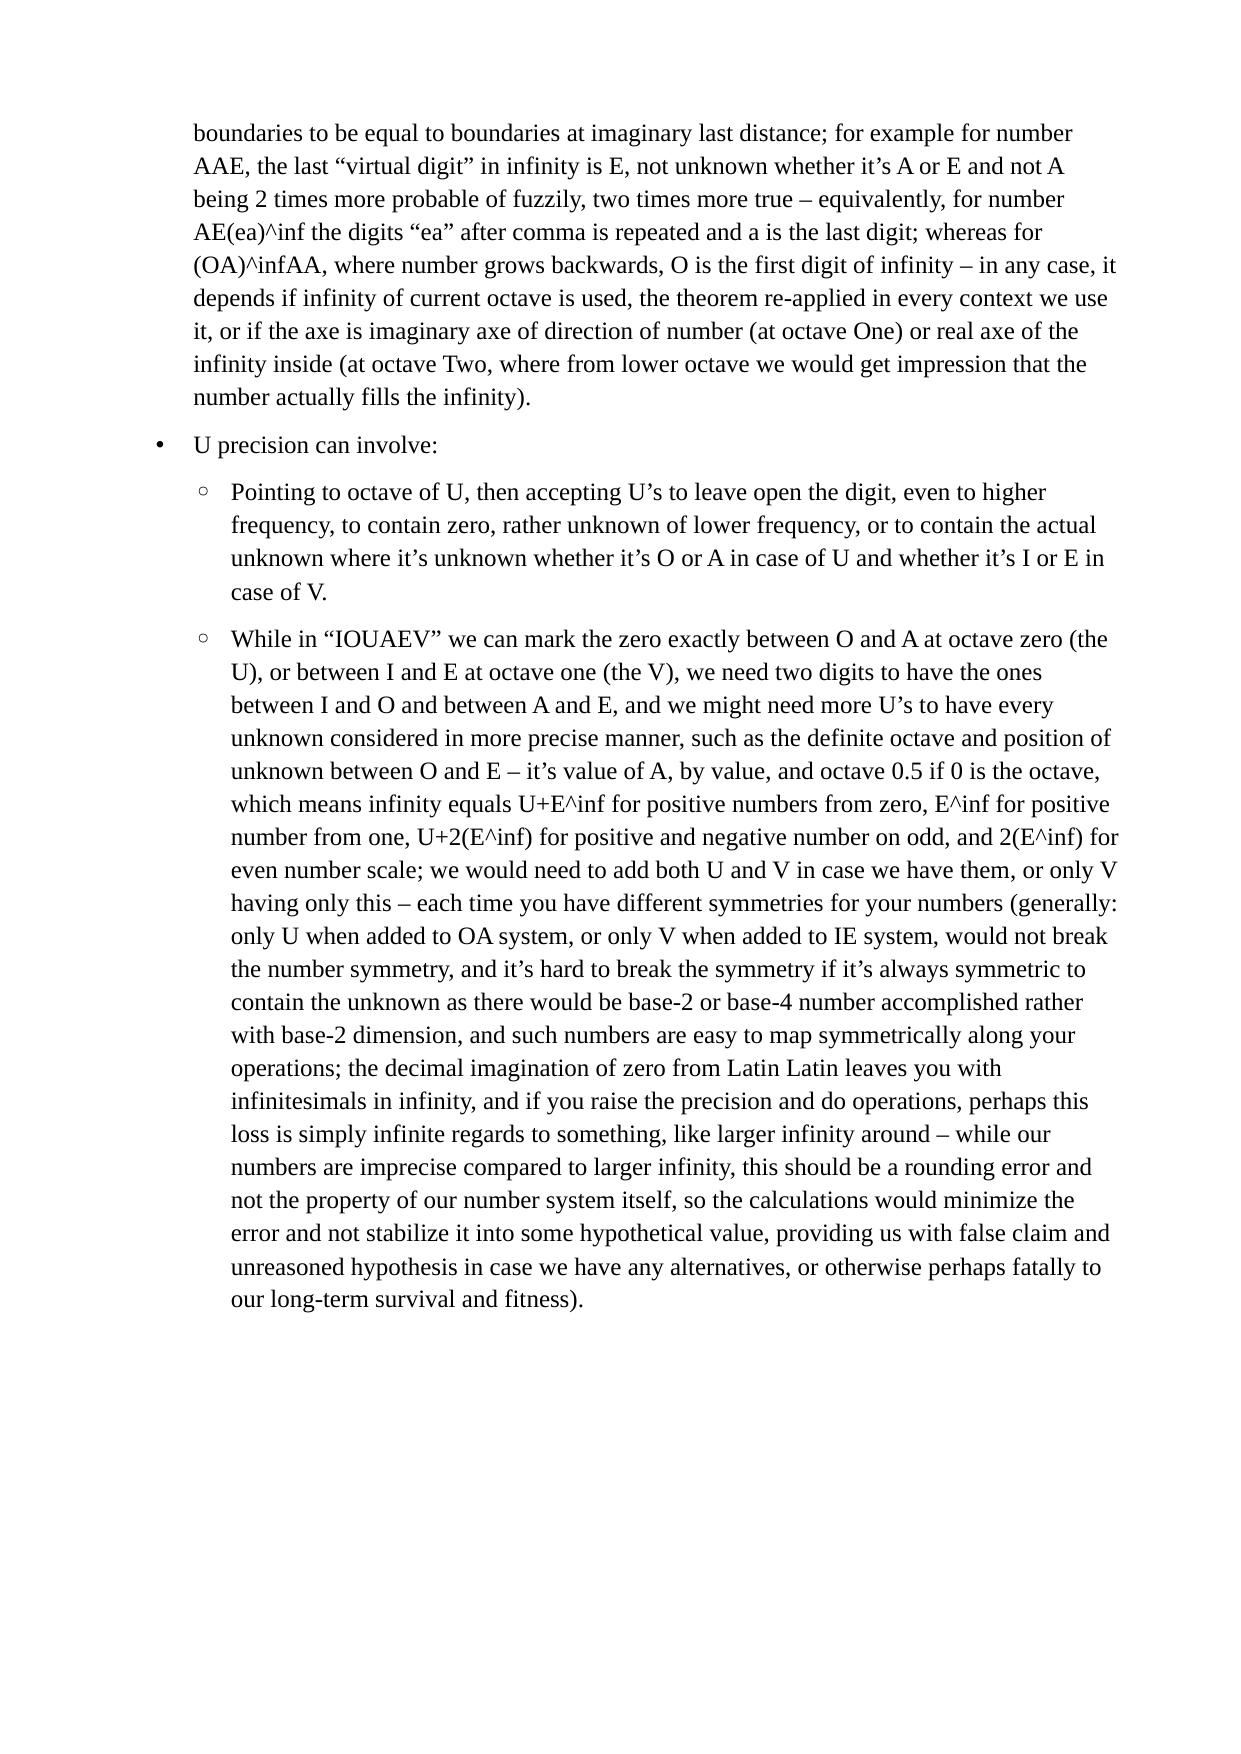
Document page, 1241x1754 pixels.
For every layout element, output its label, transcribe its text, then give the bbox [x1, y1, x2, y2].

list Pointing to octave of U, then accepting U’s to leave open the digit, even to higher frequency, to contain zero, rather unknown of lower frequency, or to contain the actual unknown where it’s unknown whether it’s O or A in case of U and whether it’s I or E in case of V. [193, 477, 1122, 605]
list boundaries to be equal to boundaries at imaginary last distance; for example for number AAE, the last “virtual digit” in infinity is E, not unknown whether it’s A or E and not A being 2 times more probable of fuzzily, two times more true – equivalently, for number AE(ea)^inf the digits “ea” after comma is repeated and a is the last digit; whereas for (OA)^infAA, where number grows backwards, O is the first digit of infinity – in any case, it depends if infinity of current octave is used, the theorem re-applied in every context we use it, or if the axe is imaginary axe of direction of number (at octave One) or real axe of the infinity inside (at octave Two, where from lower octave we would get impression that the number actually fills the infinity). [156, 118, 1122, 411]
list While in “IOUAEV” we can mark the zero exactly between O and A at octave zero (the U), or between I and E at octave one (the V), we need two digits to have the ones between I and O and between A and E, and we might need more U’s to have every unknown considered in more precise manner, such as the definite octave and position of unknown between O and E – it’s value of A, by value, and octave 0.5 if 0 is the octave, which means infinity equals U+E^inf for positive numbers from zero, E^inf for positive number from one, U+2(E^inf) for positive and negative number on odd, and 2(E^inf) for even number scale; we would need to add both U and V in case we have them, or only V having only this – each time you have different symmetries for your numbers (generally: only U when added to OA system, or only V when added to IE system, would not break the number symmetry, and it’s hard to break the symmetry if it’s always symmetric to contain the unknown as there would be base-2 or base-4 number accomplished rather with base-2 dimension, and such numbers are easy to map symmetrically along your operations; the decimal imagination of zero from Latin Latin leaves you with infinitesimals in infinity, and if you raise the precision and do operations, perhaps this loss is simply infinite regards to something, like larger infinity around – while our numbers are imprecise compared to larger infinity, this should be a rounding error and not the property of our number system itself, so the calculations would minimize the error and not stabilize it into some hypothetical value, providing us with false claim and unreasoned hypothesis in case we have any alternatives, or otherwise perhaps fatally to our long-term survival and fitness). [193, 624, 1122, 1313]
list U precision can involve: [156, 430, 1122, 459]
